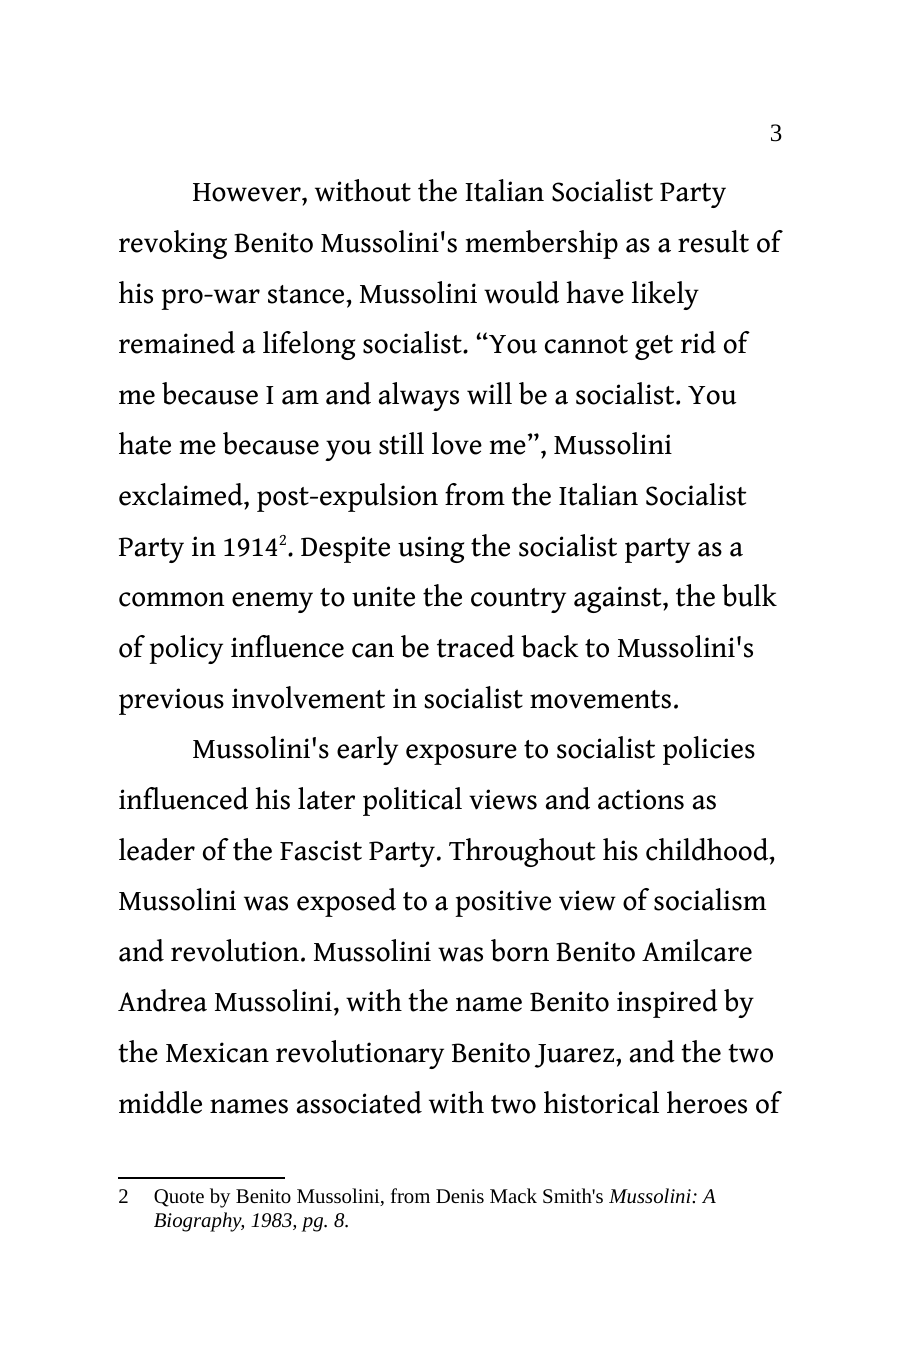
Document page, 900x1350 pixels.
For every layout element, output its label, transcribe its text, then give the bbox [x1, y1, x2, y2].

text Mussolini's early exposure to socialist policies influenced his later political views and actions as leader of the Fascist Party. Throughout his childhood, Mussolini was exposed to a positive view of socialism and revolution. Mussolini was born Benito Amilcare Andrea Mussolini, with the name Benito inspired by the Mexican revolutionary Benito Juarez, and the two middle names associated with two historical heroes of [118, 733, 782, 1121]
text Quote by Benito Mussolini, from Denis Mack Smith's Mussolini: A Biography, 1983, pg. 8. [118, 1184, 782, 1232]
text However, without the Italian Socialist Party revoking Benito Mussolini's membership as a result of his pro-war stance, Mussolini would have likely remained a lifelong socialist. “You cannot get rid of me because I am and always will be a socialist. You hate me because you still love me”, Mussolini exclaimed, post-expulsion from the Italian Socialist Party in 1914. Despite using the socialist party as a common enemy to unite the country against, the bulk of policy influence can be traced back to Mussolini's previous involvement in socialist movements. [118, 176, 782, 716]
